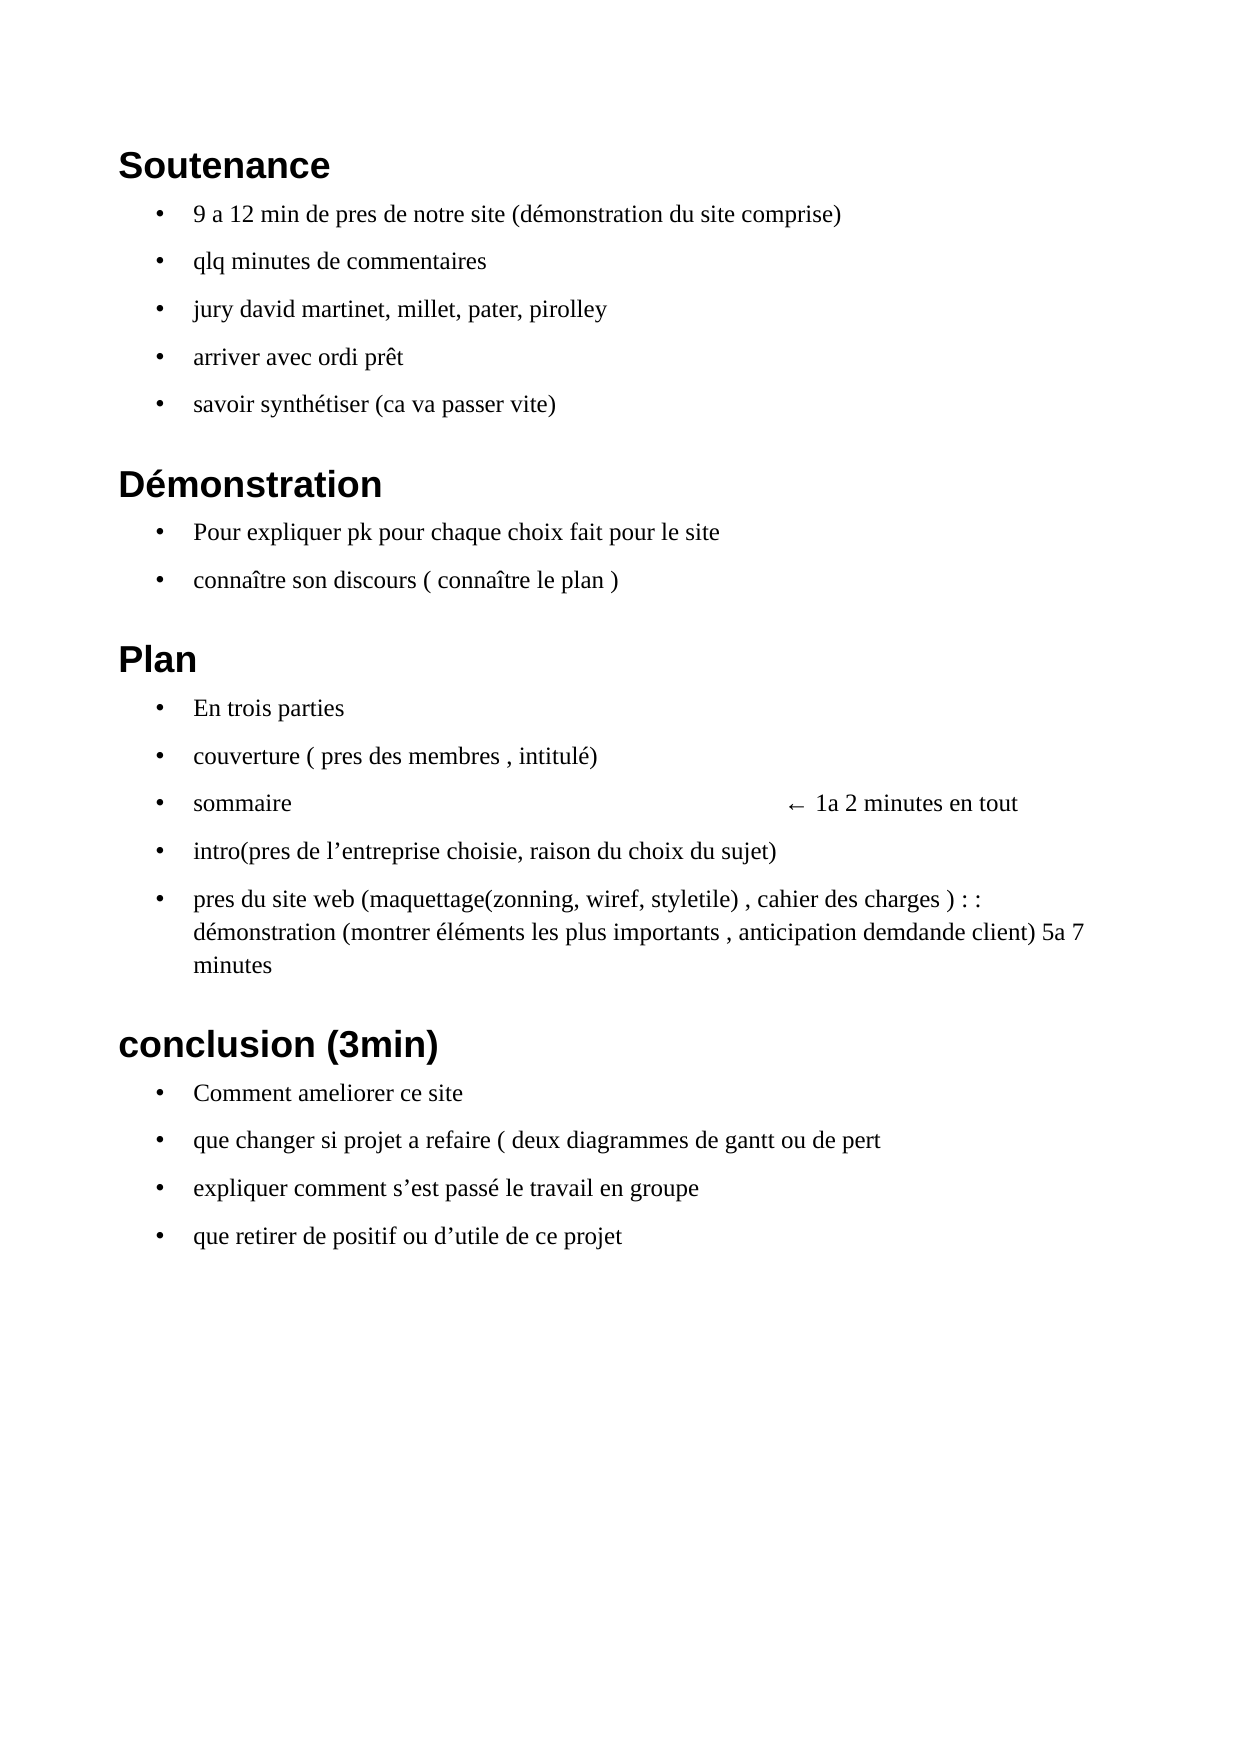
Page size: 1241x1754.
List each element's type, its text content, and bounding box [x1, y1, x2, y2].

subtitle Démonstration [118, 462, 1122, 505]
list expliquer comment s’est passé le travail en groupe [156, 1173, 1122, 1202]
list savoir synthétiser (ca va passer vite) [156, 389, 1122, 418]
subtitle Plan [118, 638, 1122, 681]
list Pour expliquer pk pour chaque choix fait pour le site [156, 517, 1122, 546]
list que changer si projet a refaire ( deux diagrammes de gantt ou de pert [156, 1126, 1122, 1154]
list sommaire ← 1a 2 minutes en tout [156, 788, 1122, 817]
list couverture ( pres des membres , intitulé) [156, 741, 1122, 769]
list qlq minutes de commentaires [156, 246, 1122, 275]
list 9 a 12 min de pres de notre site (démonstration du site comprise) [156, 199, 1122, 227]
list que retirer de positif ou d’utile de ce projet [156, 1221, 1122, 1249]
list arriver avec ordi prêt [156, 342, 1122, 370]
subtitle conclusion (3min) [118, 1022, 1122, 1065]
list jury david martinet, millet, pater, pirolley [156, 294, 1122, 323]
subtitle Soutenance [118, 143, 1122, 186]
list pres du site web (maquettage(zonning, wiref, styletile) , cahier des charges ) : : démonstration (montrer éléments les plus importants , anticipation demdande client) 5a 7 minutes [156, 884, 1122, 978]
list En trois parties [156, 693, 1122, 722]
list intro(pres de l’entreprise choisie, raison du choix du sujet) [156, 836, 1122, 865]
list Comment ameliorer ce site [156, 1078, 1122, 1107]
list connaître son discours ( connaître le plan ) [156, 565, 1122, 594]
